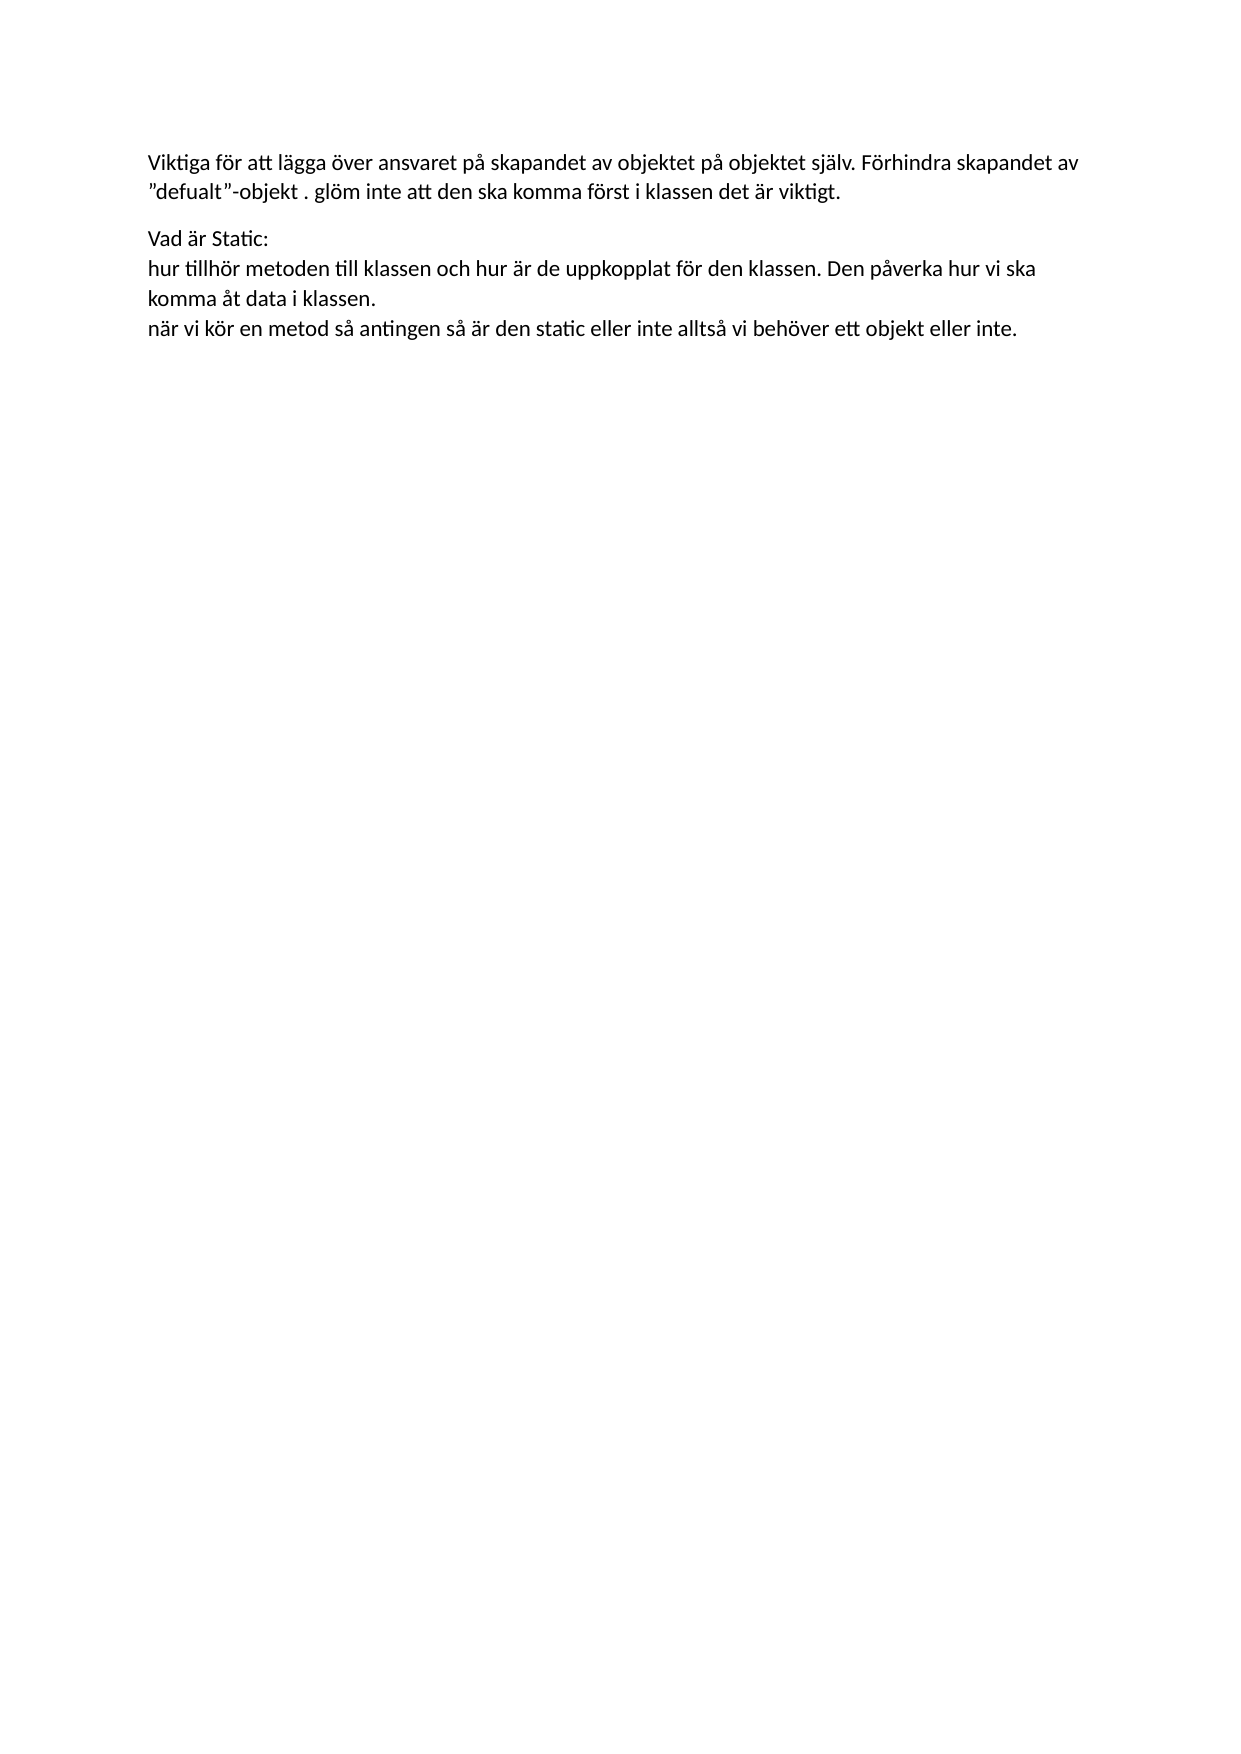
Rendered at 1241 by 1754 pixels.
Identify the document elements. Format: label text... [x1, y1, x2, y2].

text Vad är Static: hur tillhör metoden till klassen och hur är de uppkopplat för den klassen. Den påverka hur vi ska komma åt data i klassen. när vi kör en metod så antingen så är den static eller inte alltså vi behöver ett objekt eller inte. [148, 224, 1093, 342]
text Viktiga för att lägga över ansvaret på skapandet av objektet på objektet själv. Förhindra skapandet av ”defualt”-objekt . glöm inte att den ska komma först i klassen det är viktigt. [148, 148, 1093, 206]
